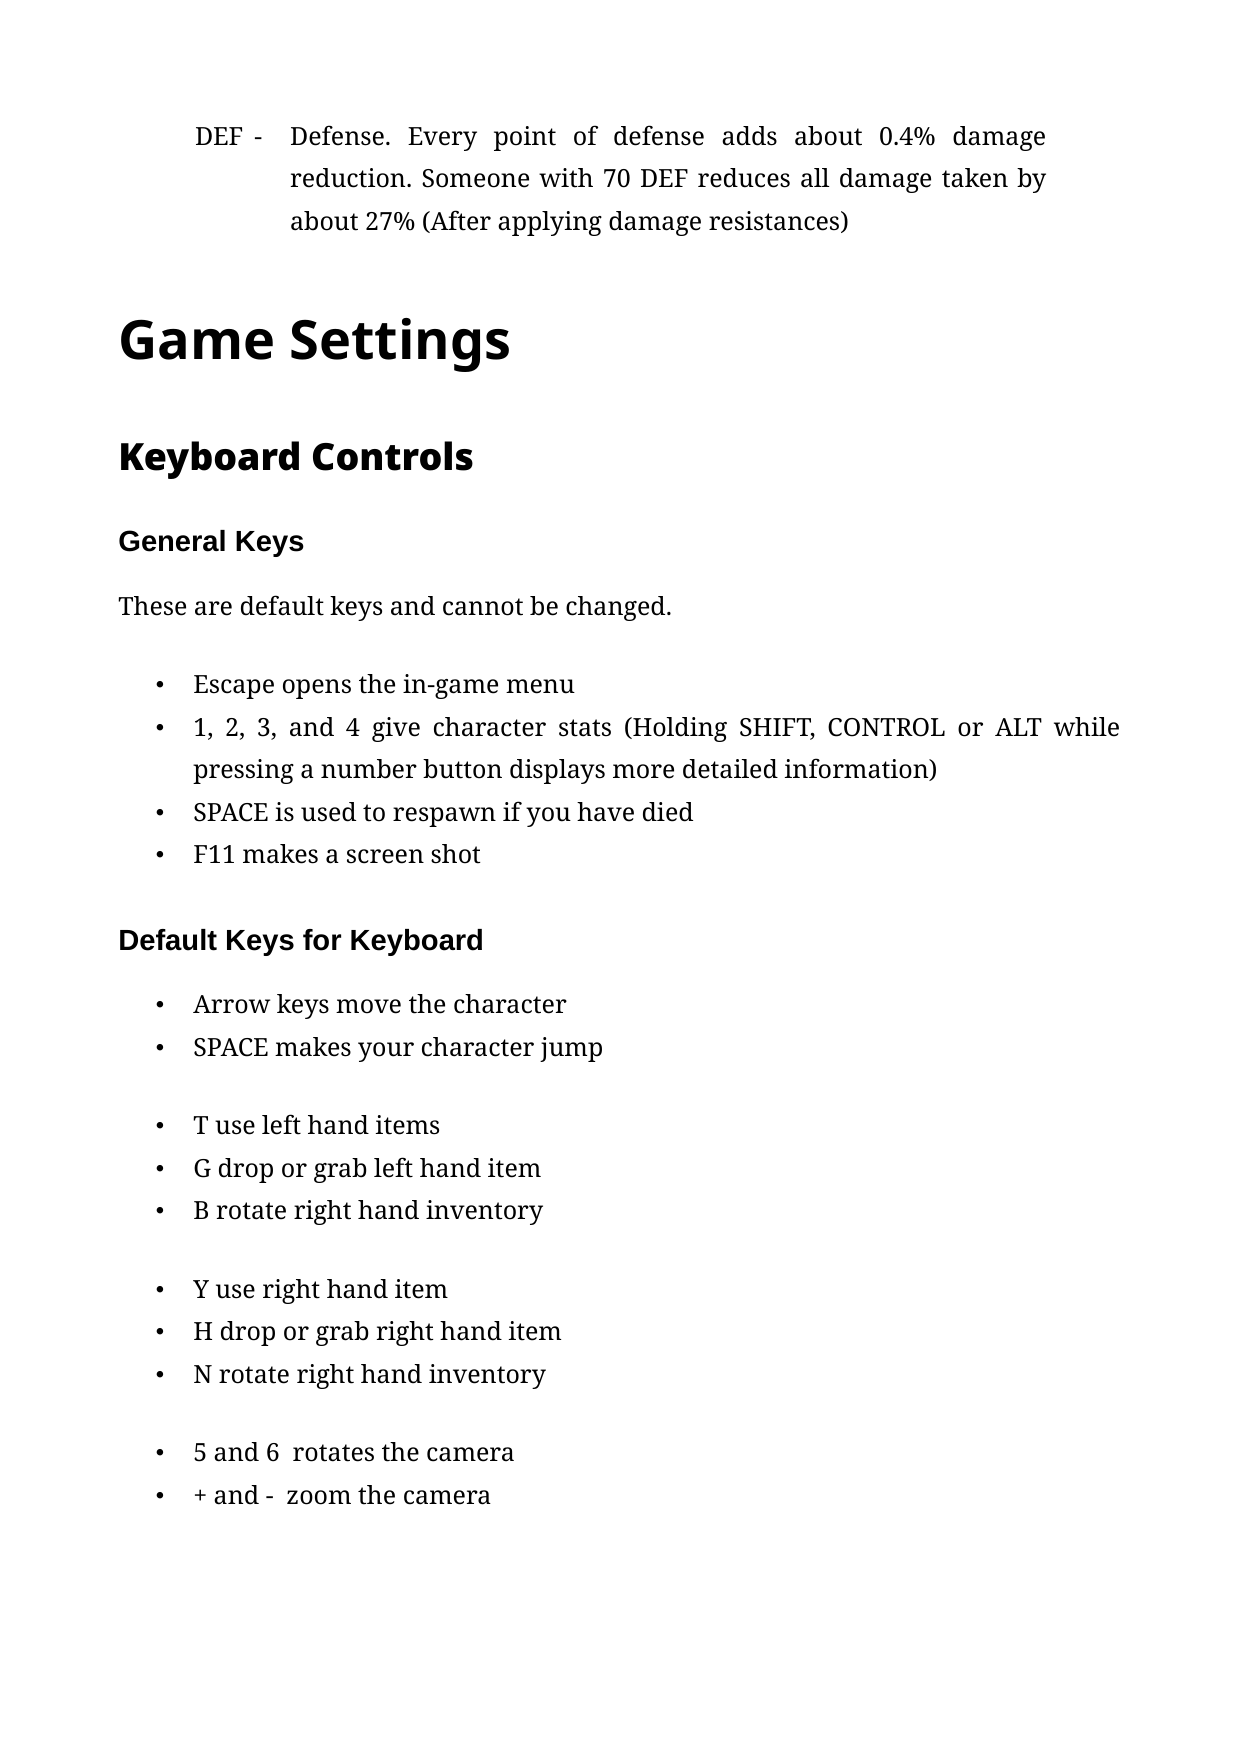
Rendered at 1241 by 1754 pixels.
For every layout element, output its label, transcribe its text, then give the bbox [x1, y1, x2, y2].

list SPACE makes your character jump [156, 1029, 1122, 1063]
list Escape opens the in-game menu [156, 667, 1122, 701]
list H drop or grab right hand item [156, 1314, 1122, 1348]
text These are default keys and cannot be changed. [118, 588, 1122, 623]
subtitle General Keys [118, 524, 1122, 558]
list F11 makes a screen shot [156, 837, 1122, 871]
list Y use right hand item [156, 1271, 1122, 1305]
list 1, 2, 3, and 4 give character stats (Holding SHIFT, CONTROL or ALT while pressing a number button displays more detailed information) [156, 709, 1122, 786]
list T use left hand items [156, 1108, 1122, 1142]
list B rotate right hand inventory [156, 1193, 1122, 1227]
subtitle Keyboard Controls [118, 430, 1122, 481]
text DEF - Defense. Every point of defense adds about 0.4% damage reduction. Someone with 70 DEF reduces all damage taken by about 27% (After applying damage resistances) [195, 118, 1047, 237]
subtitle Game Settings [118, 301, 1122, 375]
list SPACE is used to respawn if you have died [156, 794, 1122, 829]
list Arrow keys move the character [156, 987, 1122, 1021]
list G drop or grab left hand item [156, 1150, 1122, 1184]
subtitle Default Keys for Keyboard [118, 923, 1122, 956]
list 5 and 6 rotates the camera [156, 1435, 1122, 1469]
list N rotate right hand inventory [156, 1356, 1122, 1390]
list + and - zoom the camera [156, 1477, 1122, 1511]
